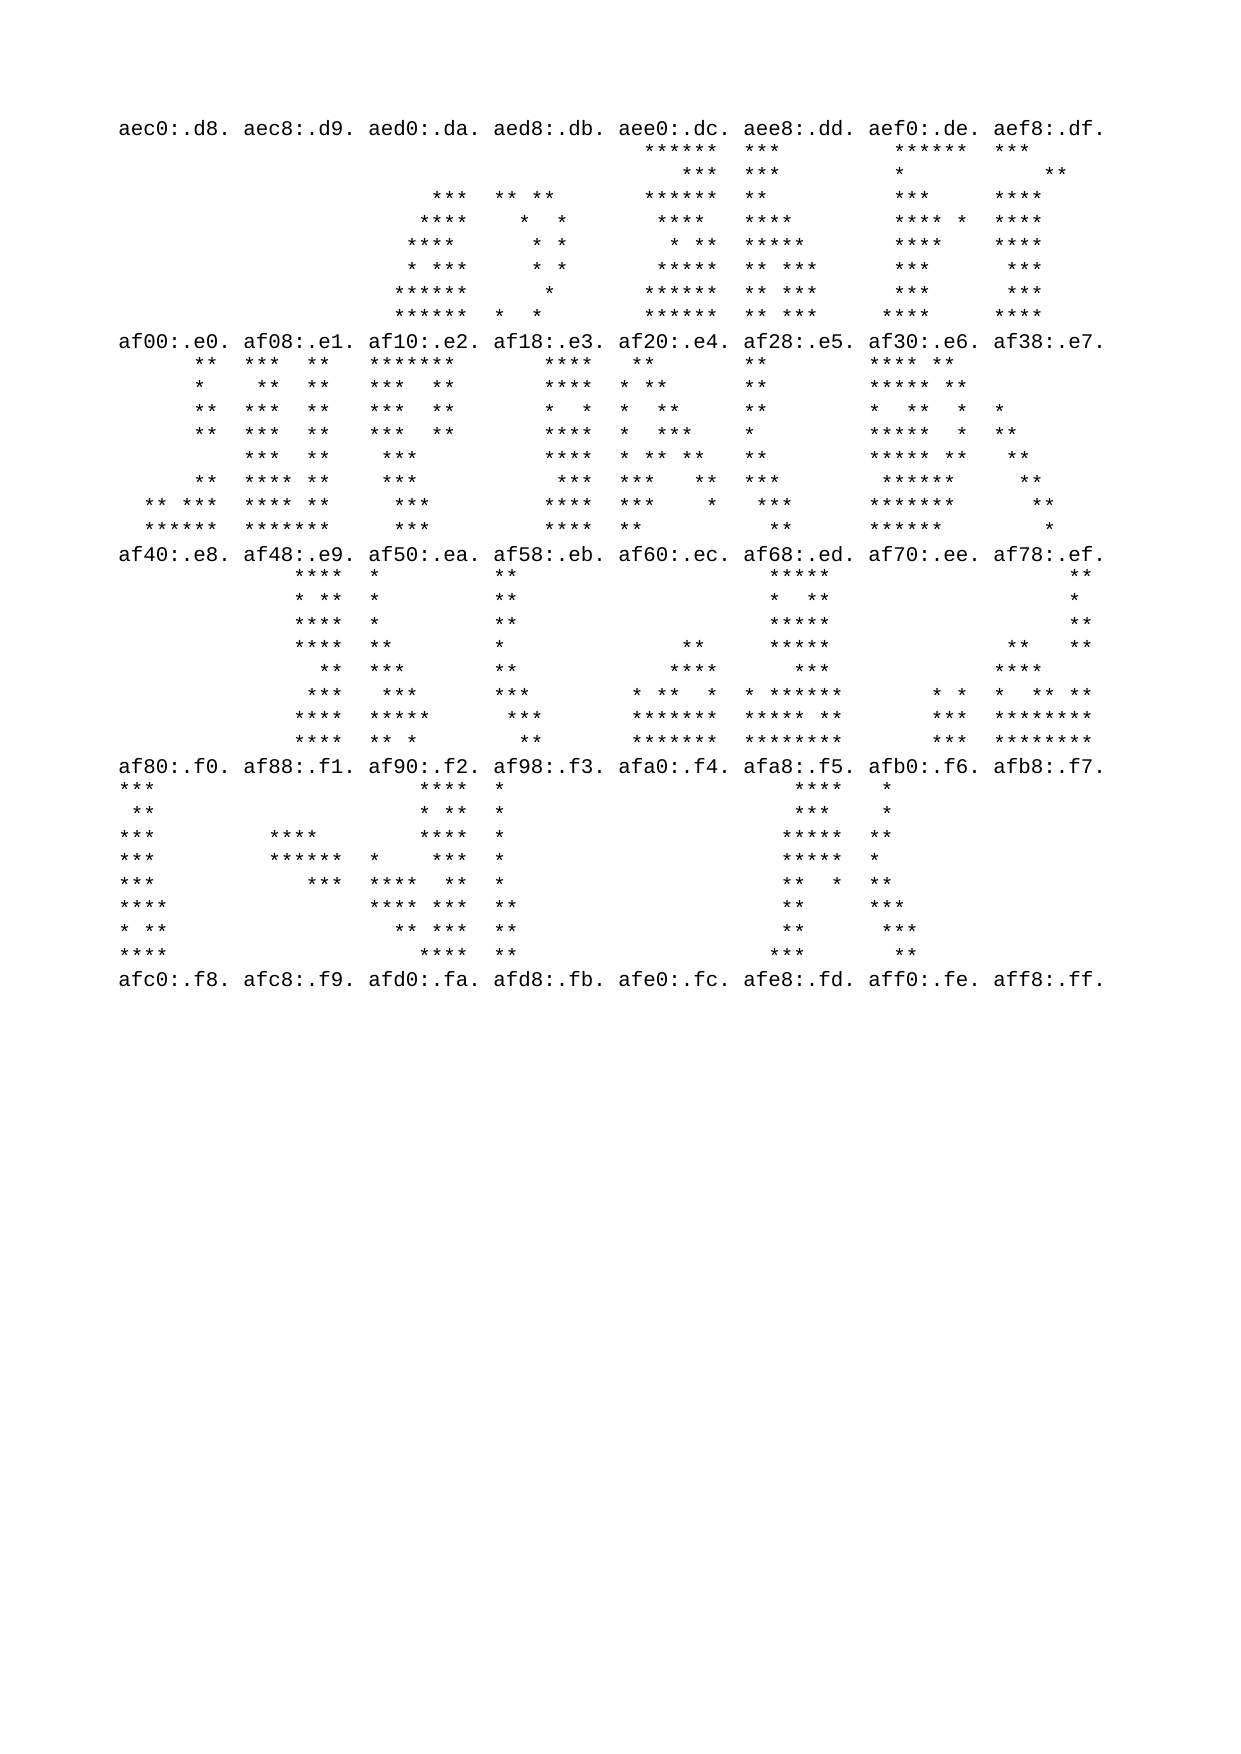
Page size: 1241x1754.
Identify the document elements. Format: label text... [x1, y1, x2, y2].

text **** * ** ***** ** [118, 567, 1122, 591]
text * ** * ** * ** * [118, 591, 1122, 615]
text ****** *** ****** *** [118, 142, 1122, 165]
text ** *** ** **** *** **** [118, 662, 1122, 686]
text **** **** *** ** ** *** [118, 898, 1122, 922]
text af40:.e8. af48:.e9. af50:.ea. af58:.eb. af60:.ec. af68:.ed. af70:.ee. af78:.ef. [118, 544, 1122, 567]
text ****** * * ****** ** *** **** **** [118, 307, 1122, 331]
text *** ** ** ****** ** *** **** [118, 189, 1122, 213]
text ** *** ** ******* **** ** ** **** ** [118, 354, 1122, 378]
text **** ***** *** ******* ***** ** *** ******** [118, 709, 1122, 733]
text *** *** **** ** * ** * ** [118, 875, 1122, 898]
text * ** ** *** ** **** * ** ** ***** ** [118, 378, 1122, 402]
text aec0:.d8. aec8:.d9. aed0:.da. aed8:.db. aee0:.dc. aee8:.dd. aef0:.de. aef8:.df. [118, 118, 1122, 142]
text ** *** ** *** ** **** * *** * ***** * ** [118, 426, 1122, 449]
text **** **** ** *** ** [118, 946, 1122, 969]
text *** **** * **** * [118, 780, 1122, 804]
text *** ** *** **** * ** ** ** ***** ** ** [118, 449, 1122, 473]
text af80:.f0. af88:.f1. af90:.f2. af98:.f3. afa0:.f4. afa8:.f5. afb0:.f6. afb8:.f7. [118, 757, 1122, 780]
text ** * ** * *** * [118, 804, 1122, 827]
text ** *** ** *** ** * * * ** ** * ** * * [118, 402, 1122, 426]
text ****** ******* *** **** ** ** ****** * [118, 520, 1122, 544]
text * *** * * ***** ** *** *** *** [118, 260, 1122, 284]
text **** ** * ** ******* ******** *** ******** [118, 733, 1122, 757]
text afc0:.f8. afc8:.f9. afd0:.fa. afd8:.fb. afe0:.fc. afe8:.fd. aff0:.fe. aff8:.ff. [118, 969, 1122, 993]
text **** * * * ** ***** **** **** [118, 236, 1122, 260]
text *** ****** * *** * ***** * [118, 851, 1122, 875]
text af00:.e0. af08:.e1. af10:.e2. af18:.e3. af20:.e4. af28:.e5. af30:.e6. af38:.e7. [118, 331, 1122, 354]
text *** *** * ** [118, 165, 1122, 189]
text *** **** **** * ***** ** [118, 827, 1122, 851]
text **** ** * ** ***** ** ** [118, 638, 1122, 662]
text ** **** ** *** *** *** ** *** ****** ** [118, 473, 1122, 496]
text **** * * **** **** **** * **** [118, 213, 1122, 236]
text * ** ** *** ** ** *** [118, 922, 1122, 946]
text ** *** **** ** *** **** *** * *** ******* ** [118, 496, 1122, 520]
text **** * ** ***** ** [118, 615, 1122, 638]
text *** *** *** * ** * * ****** * * * ** ** [118, 686, 1122, 709]
text ****** * ****** ** *** *** *** [118, 284, 1122, 307]
